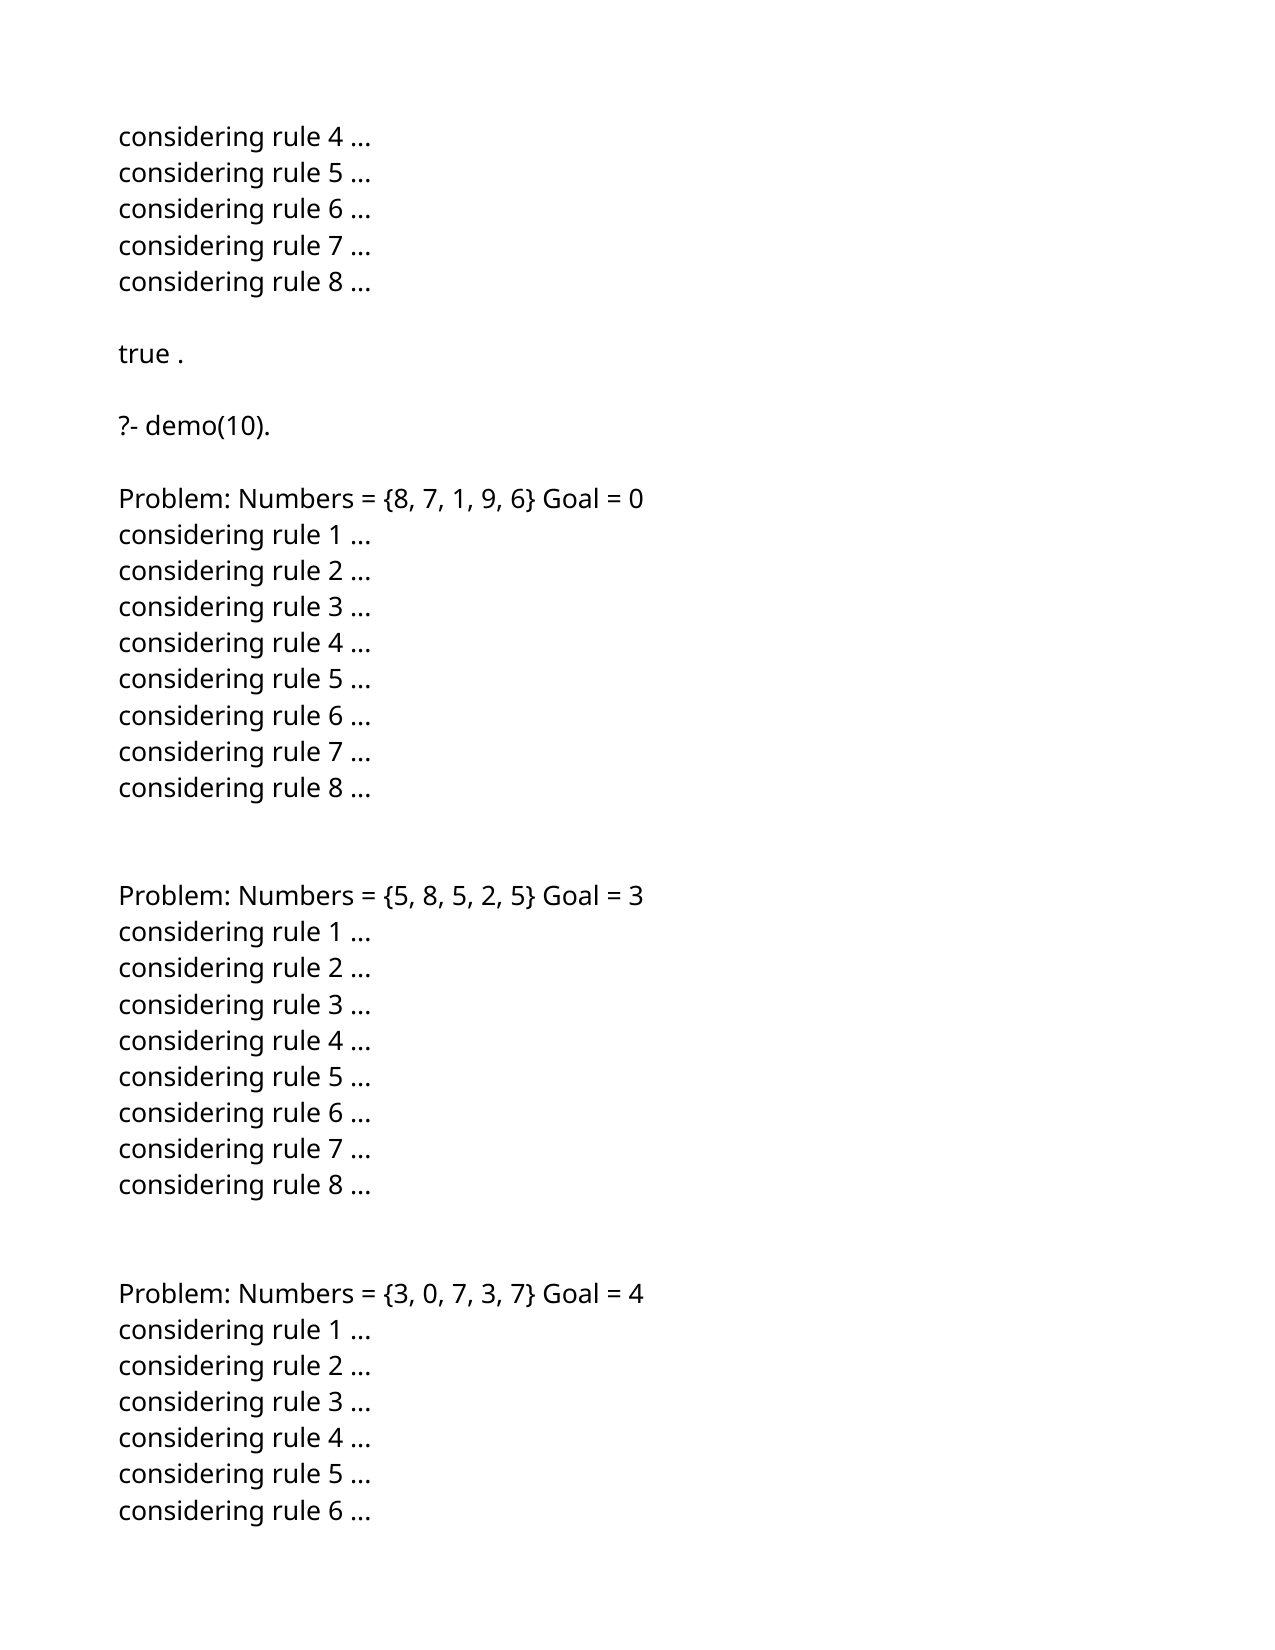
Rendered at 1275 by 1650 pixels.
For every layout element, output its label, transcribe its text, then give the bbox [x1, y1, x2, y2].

text considering rule 8 ... [118, 769, 1157, 805]
text considering rule 4 ... [118, 1022, 1157, 1058]
text considering rule 7 ... [118, 227, 1157, 263]
text considering rule 4 ... [118, 624, 1157, 660]
text considering rule 5 ... [118, 660, 1157, 696]
text considering rule 2 ... [118, 949, 1157, 986]
text considering rule 4 ... [118, 118, 1157, 154]
text ?- demo(10). [118, 407, 1157, 443]
text considering rule 3 ... [118, 588, 1157, 624]
text considering rule 6 ... [118, 1094, 1157, 1130]
text considering rule 5 ... [118, 154, 1157, 190]
text Problem: Numbers = {3, 0, 7, 3, 7} Goal = 4 [118, 1275, 1157, 1311]
text considering rule 8 ... [118, 263, 1157, 299]
text considering rule 7 ... [118, 1130, 1157, 1166]
text considering rule 8 ... [118, 1166, 1157, 1202]
text considering rule 5 ... [118, 1456, 1157, 1492]
text considering rule 2 ... [118, 552, 1157, 588]
text considering rule 6 ... [118, 190, 1157, 227]
text considering rule 1 ... [118, 913, 1157, 949]
text considering rule 6 ... [118, 696, 1157, 733]
text considering rule 4 ... [118, 1419, 1157, 1456]
text considering rule 2 ... [118, 1347, 1157, 1383]
text true . [118, 335, 1157, 371]
text considering rule 1 ... [118, 1311, 1157, 1347]
text considering rule 7 ... [118, 733, 1157, 769]
text considering rule 1 ... [118, 516, 1157, 552]
text Problem: Numbers = {5, 8, 5, 2, 5} Goal = 3 [118, 877, 1157, 913]
text considering rule 5 ... [118, 1058, 1157, 1094]
text Problem: Numbers = {8, 7, 1, 9, 6} Goal = 0 [118, 479, 1157, 516]
text considering rule 3 ... [118, 986, 1157, 1022]
text considering rule 3 ... [118, 1383, 1157, 1419]
text considering rule 6 ... [118, 1492, 1157, 1528]
